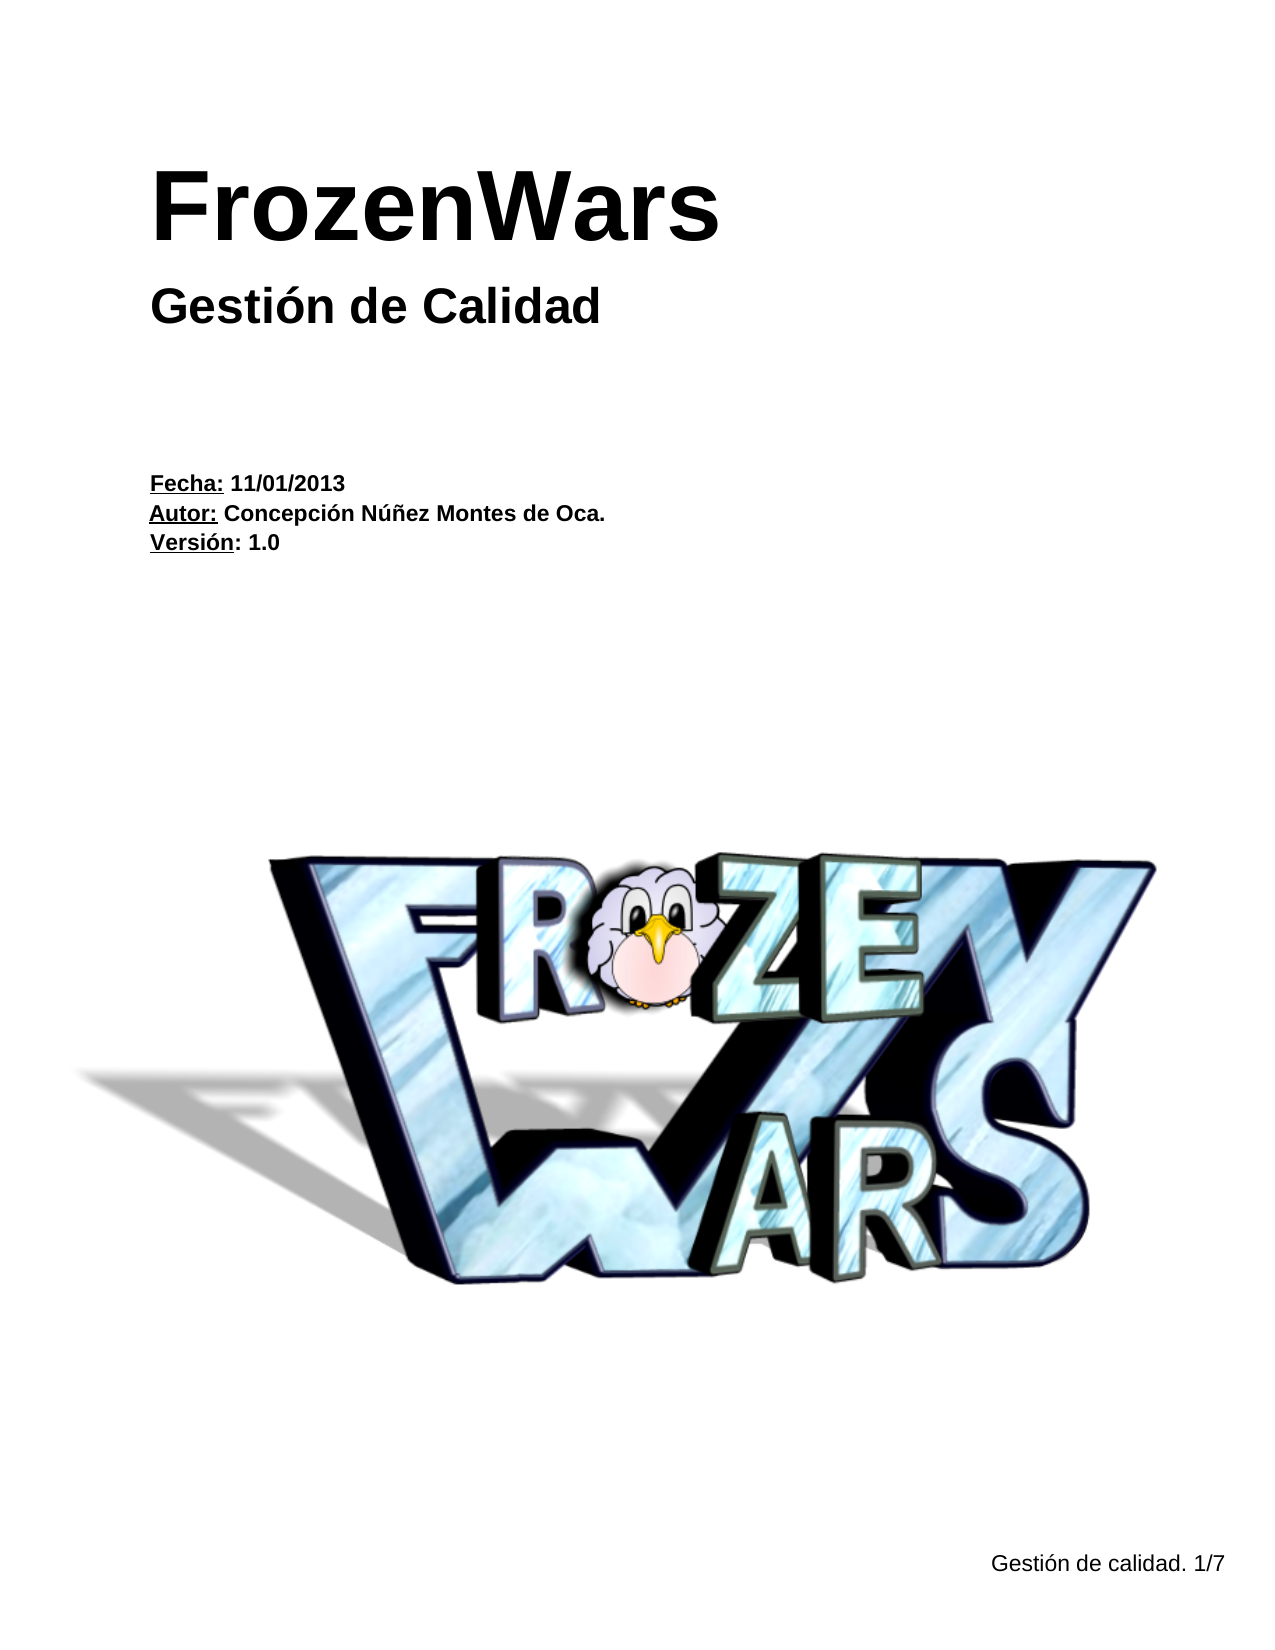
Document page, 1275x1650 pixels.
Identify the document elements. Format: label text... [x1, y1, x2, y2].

text Autor: Concepción Núñez Montes de Oca. [148, 500, 1108, 526]
text Fecha: 11/01/2013 [150, 471, 1125, 497]
text Gestión de Calidad [150, 278, 1125, 334]
text Versión: 1.0 [150, 530, 1125, 555]
text FrozenWars [150, 150, 1125, 262]
picture [59, 847, 1158, 1286]
